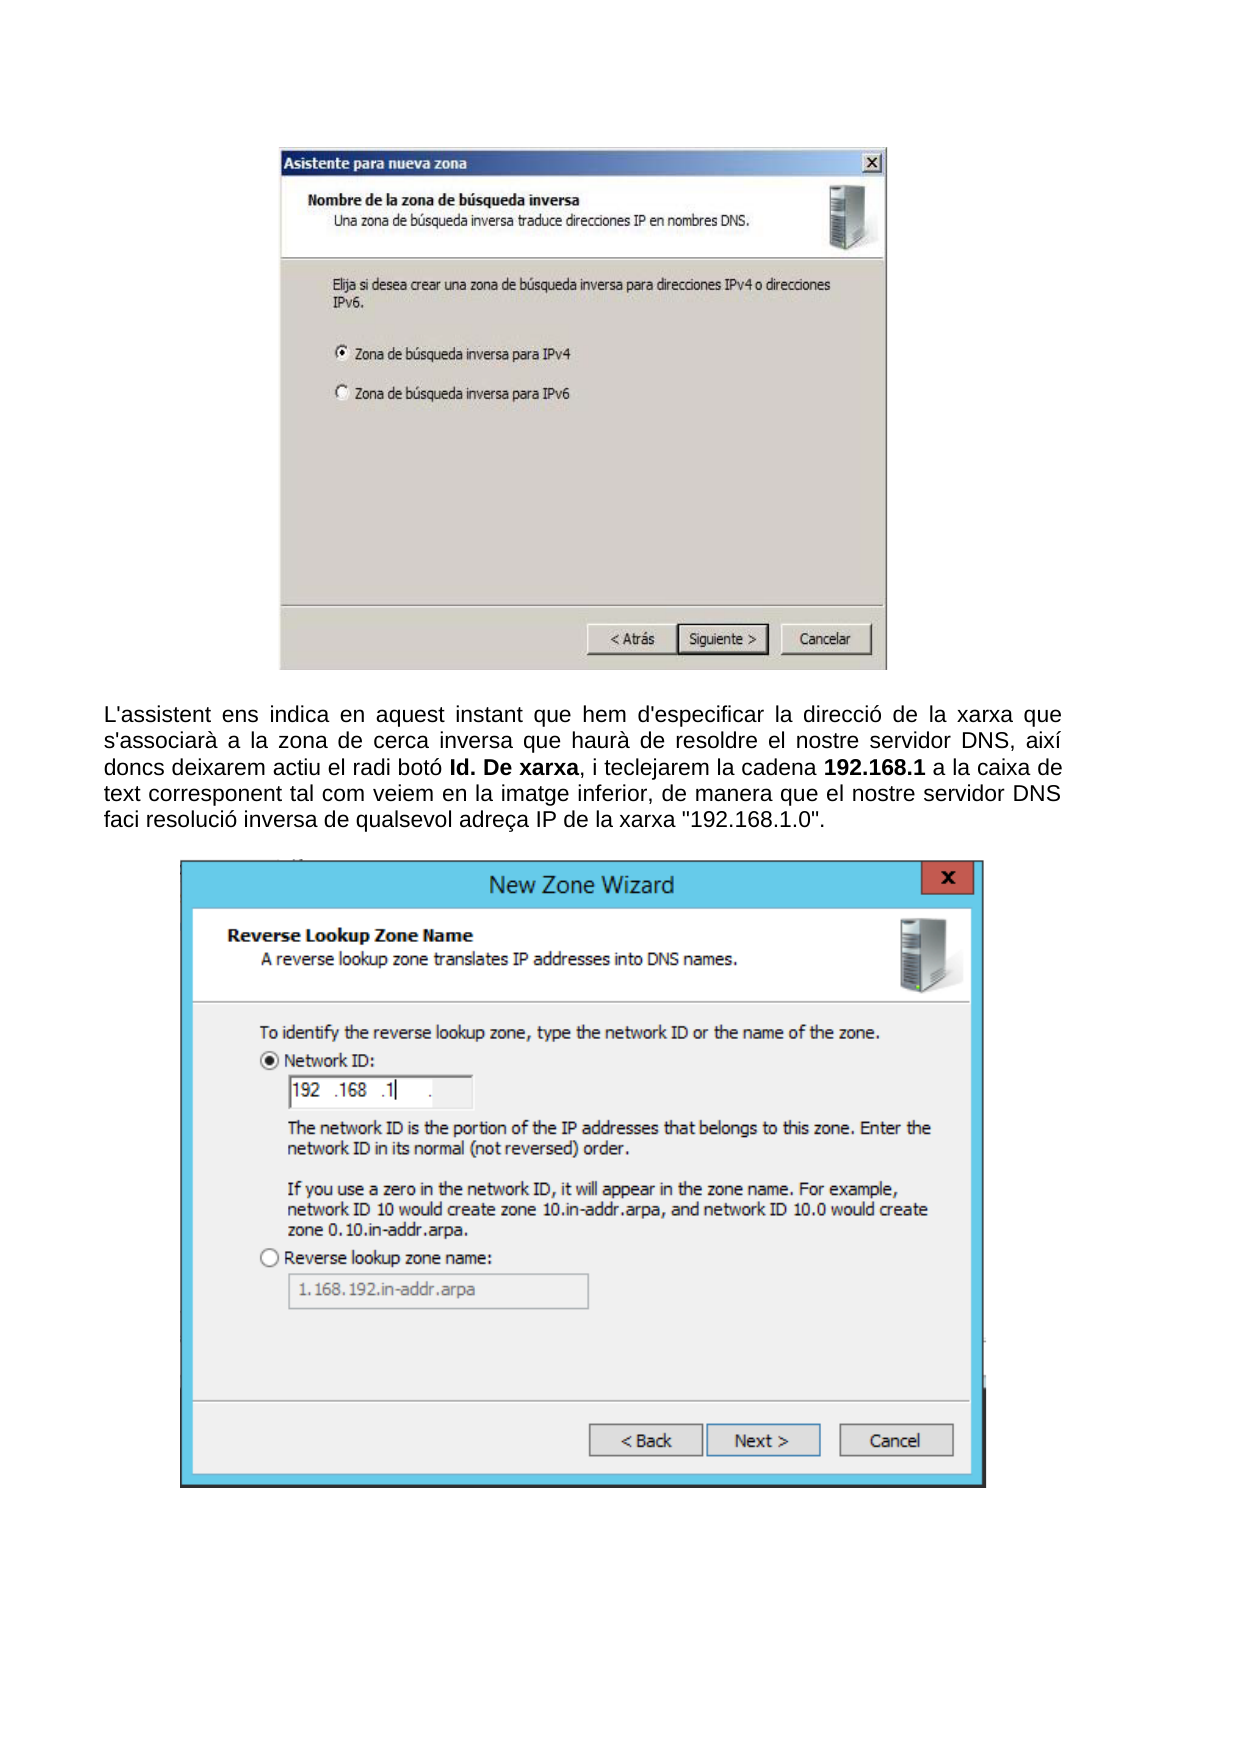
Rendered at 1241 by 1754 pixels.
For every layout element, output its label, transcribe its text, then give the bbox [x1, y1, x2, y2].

picture [180, 859, 987, 1488]
text L'assistent ens indica en aquest instant que hem d'especificar la direcció de la xarxa que s'associarà a la zona de cerca inversa que haurà de resoldre el nostre servidor DNS, així doncs deixarem actiu el radi botó Id. De xarxa, i teclejarem la cadena 192.168.1 a la caixa de text corresponent tal com veiem en la imatge inferior, de manera que el nostre servidor DNS faci resolució inversa de qualsevol adreça IP de la xarxa "192.168.1.0". [103, 701, 1063, 833]
